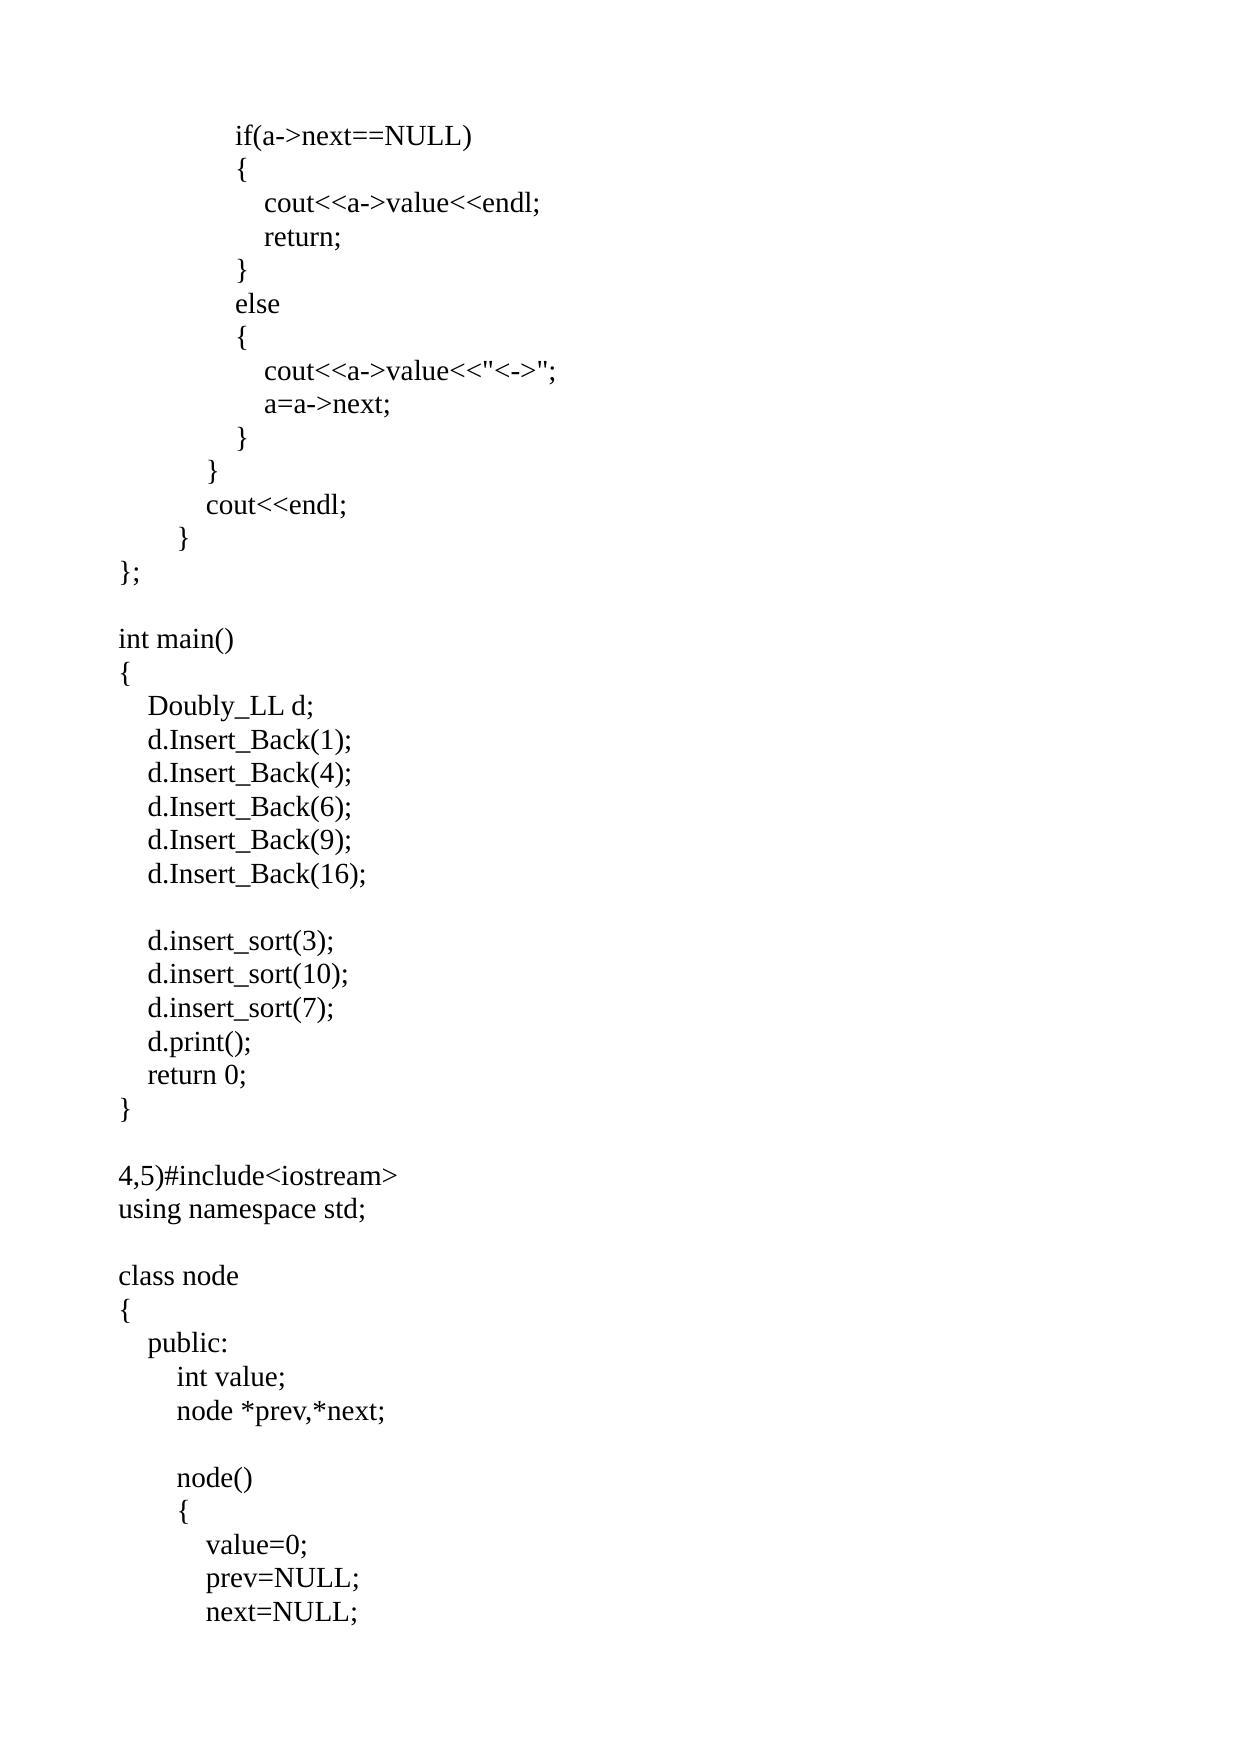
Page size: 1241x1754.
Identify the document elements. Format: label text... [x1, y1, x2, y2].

text using namespace std; [118, 1191, 1122, 1225]
text { [118, 1493, 1122, 1527]
text public: [118, 1326, 1122, 1359]
text d.insert_sort(3); [118, 923, 1122, 957]
text d.Insert_Back(4); [118, 755, 1122, 789]
text int value; [118, 1359, 1122, 1393]
text }; [118, 554, 1122, 588]
text prev=NULL; [118, 1560, 1122, 1594]
text cout<<a->value<<endl; [118, 185, 1122, 219]
text class node [118, 1258, 1122, 1292]
text node *prev,*next; [118, 1393, 1122, 1426]
text } [118, 453, 1122, 487]
text next=NULL; [118, 1594, 1122, 1627]
text a=a->next; [118, 386, 1122, 420]
text { [118, 319, 1122, 353]
text Doubly_LL d; [118, 688, 1122, 722]
text { [118, 1292, 1122, 1326]
text d.Insert_Back(1); [118, 722, 1122, 755]
text return 0; [118, 1057, 1122, 1091]
text } [118, 420, 1122, 453]
text return; [118, 219, 1122, 252]
text { [118, 655, 1122, 688]
text d.insert_sort(10); [118, 957, 1122, 990]
text { [118, 152, 1122, 185]
text } [118, 521, 1122, 554]
text cout<<endl; [118, 487, 1122, 521]
text int main() [118, 621, 1122, 655]
text node() [118, 1460, 1122, 1493]
text d.Insert_Back(9); [118, 822, 1122, 856]
text 4,5)#include<iostream> [118, 1158, 1122, 1191]
text if(a->next==NULL) [118, 118, 1122, 152]
text } [118, 1091, 1122, 1124]
text else [118, 286, 1122, 319]
text } [118, 252, 1122, 286]
text cout<<a->value<<"<->"; [118, 353, 1122, 386]
text d.Insert_Back(6); [118, 789, 1122, 822]
text d.print(); [118, 1024, 1122, 1057]
text value=0; [118, 1527, 1122, 1560]
text d.Insert_Back(16); [118, 856, 1122, 889]
text d.insert_sort(7); [118, 990, 1122, 1024]
